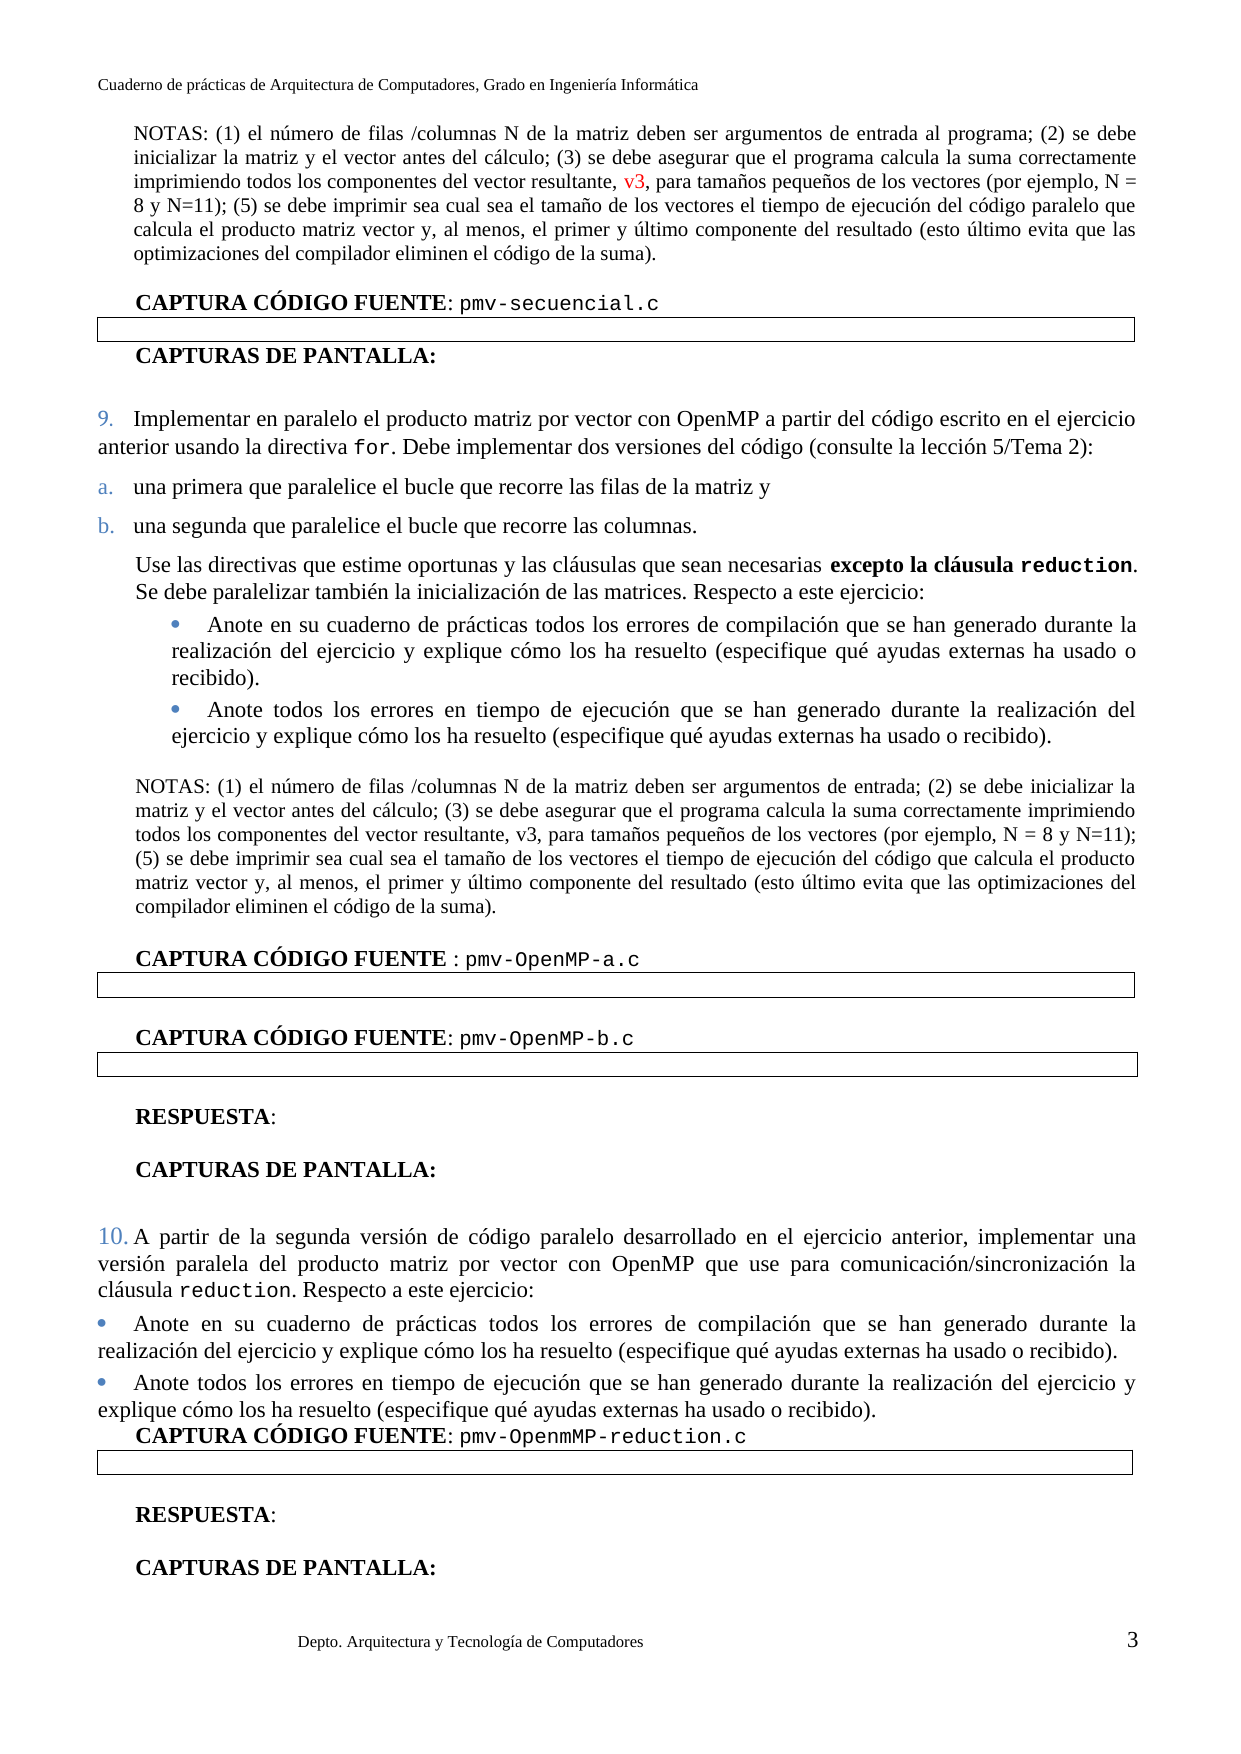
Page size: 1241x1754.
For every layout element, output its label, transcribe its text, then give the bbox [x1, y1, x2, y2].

list A partir de la segunda versión de código paralelo desarrollado en el ejercicio anterior, implementar una versión paralela del producto matriz por vector con OpenMP que use para comunicación/sincronización la cláusula reduction. Respecto a este ejercicio: [98, 1221, 1138, 1304]
list NOTAS: (1) el número de filas /columnas N de la matriz deben ser argumentos de entrada; (2) se debe inicializar la matriz y el vector antes del cálculo; (3) se debe asegurar que el programa calcula la suma correctamente imprimiendo todos los componentes del vector resultante, v3, para tamaños pequeños de los vectores (por ejemplo, N = 8 y N=11); (5) se debe imprimir sea cual sea el tamaño de los vectores el tiempo de ejecución del código que calcula el producto matriz vector y, al menos, el primer y último componente del resultado (esto último evita que las optimizaciones del compilador eliminen el código de la suma). [135, 774, 1138, 918]
list Anote en su cuaderno de prácticas todos los errores de compilación que se han generado durante la realización del ejercicio y explique cómo los ha resuelto (especifique qué ayudas externas ha usado o recibido). [171, 611, 1138, 690]
text RESPUESTA: [135, 1103, 1138, 1130]
list Anote todos los errores en tiempo de ejecución que se han generado durante la realización del ejercicio y explique cómo los ha resuelto (especifique qué ayudas externas ha usado o recibido). [171, 696, 1138, 749]
text CAPTURA CÓDIGO FUENTE: pmv-OpenMP-b.c [135, 1024, 1138, 1052]
text CAPTURAS DE PANTALLA: [135, 1554, 1138, 1580]
text CAPTURA CÓDIGO FUENTE: pmv-OpenmMP-reduction.c [135, 1422, 1138, 1449]
list Anote en su cuaderno de prácticas todos los errores de compilación que se han generado durante la realización del ejercicio y explique cómo los ha resuelto (especifique qué ayudas externas ha usado o recibido). [98, 1310, 1138, 1363]
text NOTAS: (1) el número de filas /columnas N de la matriz deben ser argumentos de entrada al programa; (2) se debe inicializar la matriz y el vector antes del cálculo; (3) se debe asegurar que el programa calcula la suma correctamente imprimiendo todos los componentes del vector resultante, v3, para tamaños pequeños de los vectores (por ejemplo, N = 8 y N=11); (5) se debe imprimir sea cual sea el tamaño de los vectores el tiempo de ejecución del código paralelo que calcula el producto matriz vector y, al menos, el primer y último componente del resultado (esto último evita que las optimizaciones del compilador eliminen el código de la suma). [133, 121, 1138, 265]
table_header [98, 318, 1134, 341]
table_header [98, 973, 1134, 997]
list Anote todos los errores en tiempo de ejecución que se han generado durante la realización del ejercicio y explique cómo los ha resuelto (especifique qué ayudas externas ha usado o recibido). [98, 1369, 1138, 1422]
list Implementar en paralelo el producto matriz por vector con OpenMP a partir del código escrito en el ejercicio anterior usando la directiva for. Debe implementar dos versiones del código (consulte la lección 5/Tema 2): [98, 405, 1138, 461]
text RESPUESTA: [135, 1501, 1138, 1528]
table_header [98, 1451, 1132, 1474]
list una primera que paralelice el bucle que recorre las filas de la matriz y [98, 473, 1138, 499]
text CAPTURAS DE PANTALLA: [135, 342, 1138, 368]
text CAPTURA CÓDIGO FUENTE : pmv-OpenMP-a.c [135, 945, 1138, 972]
table_header [98, 1053, 1137, 1076]
text CAPTURA CÓDIGO FUENTE: pmv-secuencial.c [135, 289, 1138, 317]
list Use las directivas que estime oportunas y las cláusulas que sean necesarias excepto la cláusula reduction. Se debe paralelizar también la inicialización de las matrices. Respecto a este ejercicio: [135, 551, 1138, 605]
text CAPTURAS DE PANTALLA: [135, 1156, 1138, 1182]
list una segunda que paralelice el bucle que recorre las columnas. [98, 512, 1138, 538]
